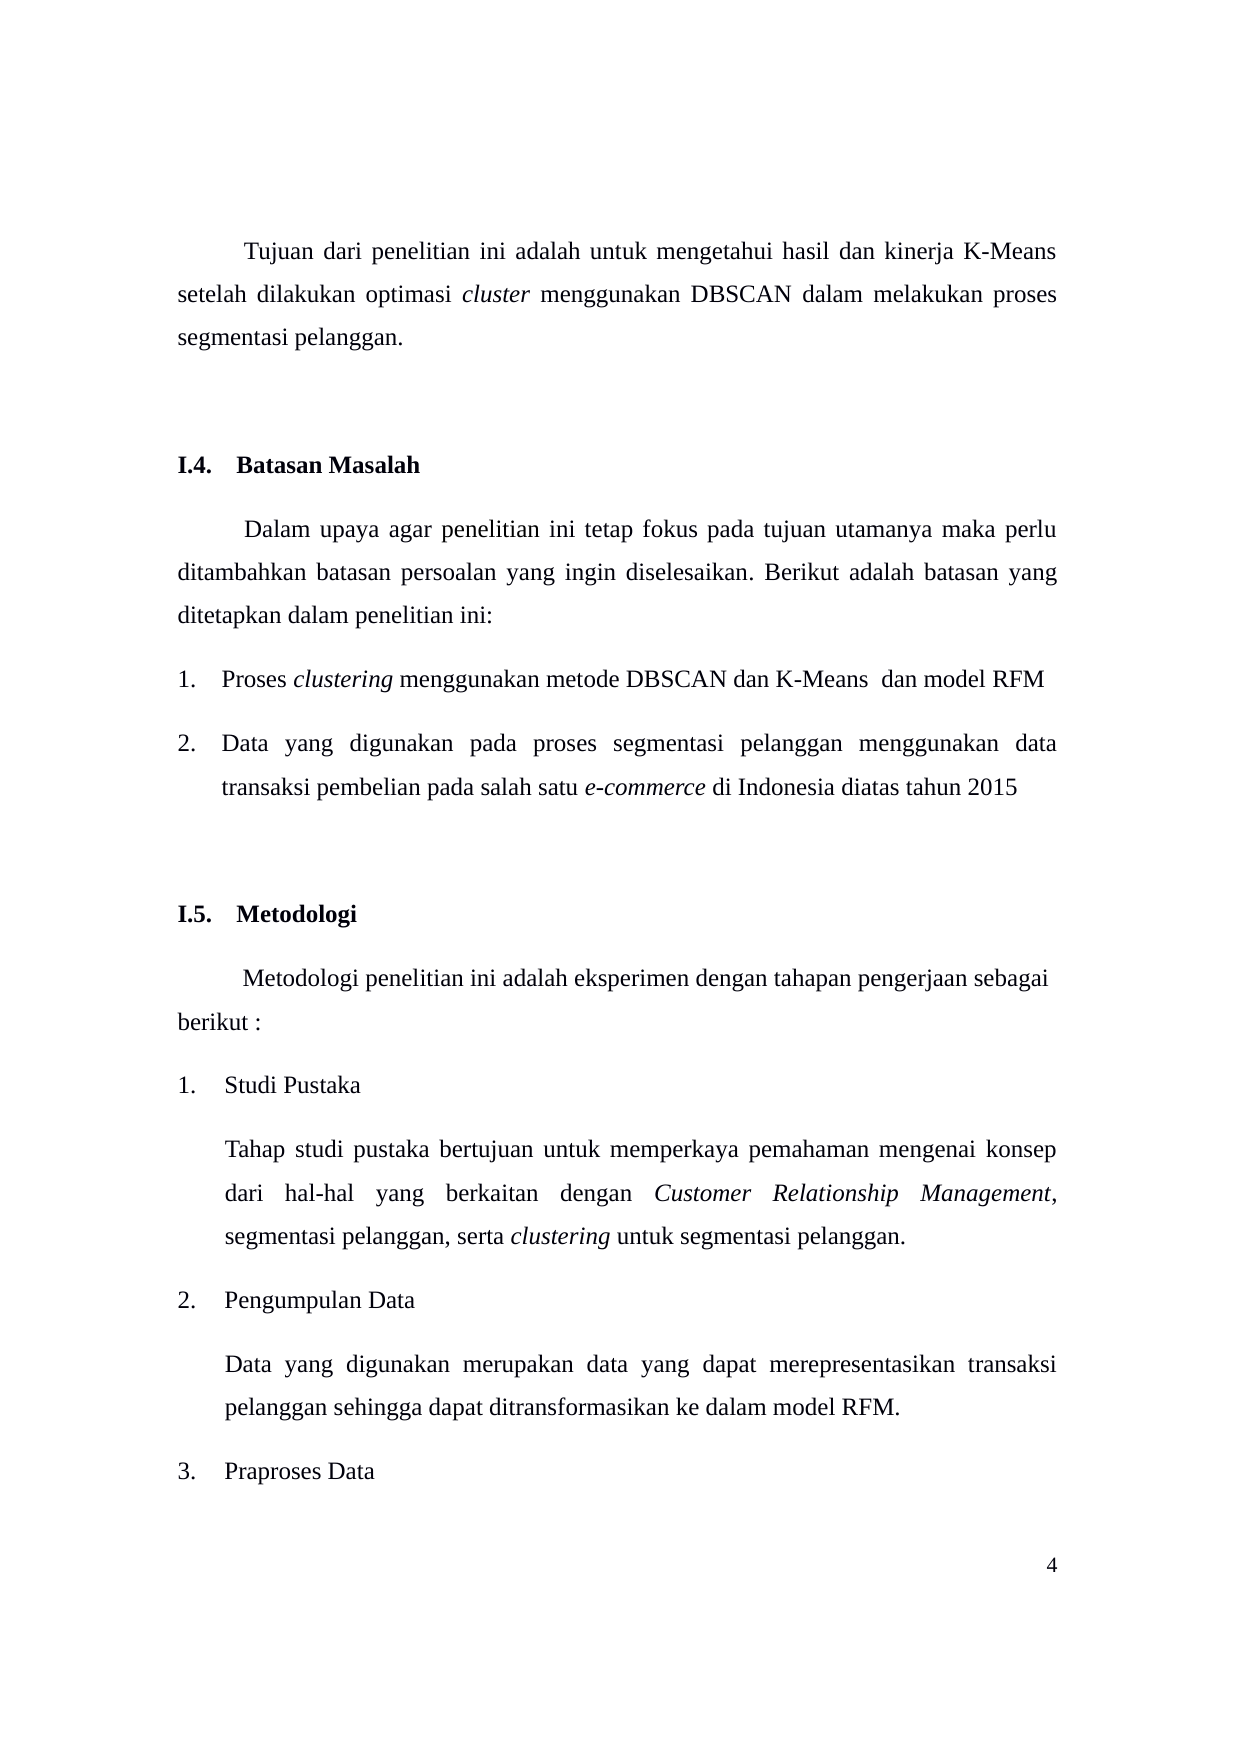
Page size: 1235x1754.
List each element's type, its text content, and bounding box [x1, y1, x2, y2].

text Metodologi penelitian ini adalah eksperimen dengan tahapan pengerjaan sebagai berikut : [177, 963, 1057, 1035]
list Proses clustering menggunakan metode DBSCAN dan K-Means dan model RFM [177, 664, 1057, 693]
list Studi Pustaka [177, 1071, 1057, 1099]
text Data yang digunakan merupakan data yang dapat merepresentasikan transaksi pelanggan sehingga dapat ditransformasikan ke dalam model RFM. [224, 1349, 1057, 1421]
list Praproses Data [177, 1456, 1057, 1484]
text Tahap studi pustaka bertujuan untuk memperkaya pemahaman mengenai konsep dari hal-hal yang berkaitan dengan Customer Relationship Management, segmentasi pelanggan, serta clustering untuk segmentasi pelanggan. [224, 1134, 1057, 1249]
subtitle Batasan Masalah [177, 450, 1057, 479]
text Dalam upaya agar penelitian ini tetap fokus pada tujuan utamanya maka perlu ditambahkan batasan persoalan yang ingin diselesaikan. Berikut adalah batasan yang ditetapkan dalam penelitian ini: [177, 514, 1057, 629]
text Tujuan dari penelitian ini adalah untuk mengetahui hasil dan kinerja K-Means setelah dilakukan optimasi cluster menggunakan DBSCAN dalam melakukan proses segmentasi pelanggan. [177, 236, 1057, 351]
list Data yang digunakan pada proses segmentasi pelanggan menggunakan data transaksi pembelian pada salah satu e-commerce di Indonesia diatas tahun 2015 [177, 728, 1057, 800]
subtitle Metodologi [177, 899, 1057, 928]
list Pengumpulan Data [177, 1285, 1057, 1313]
